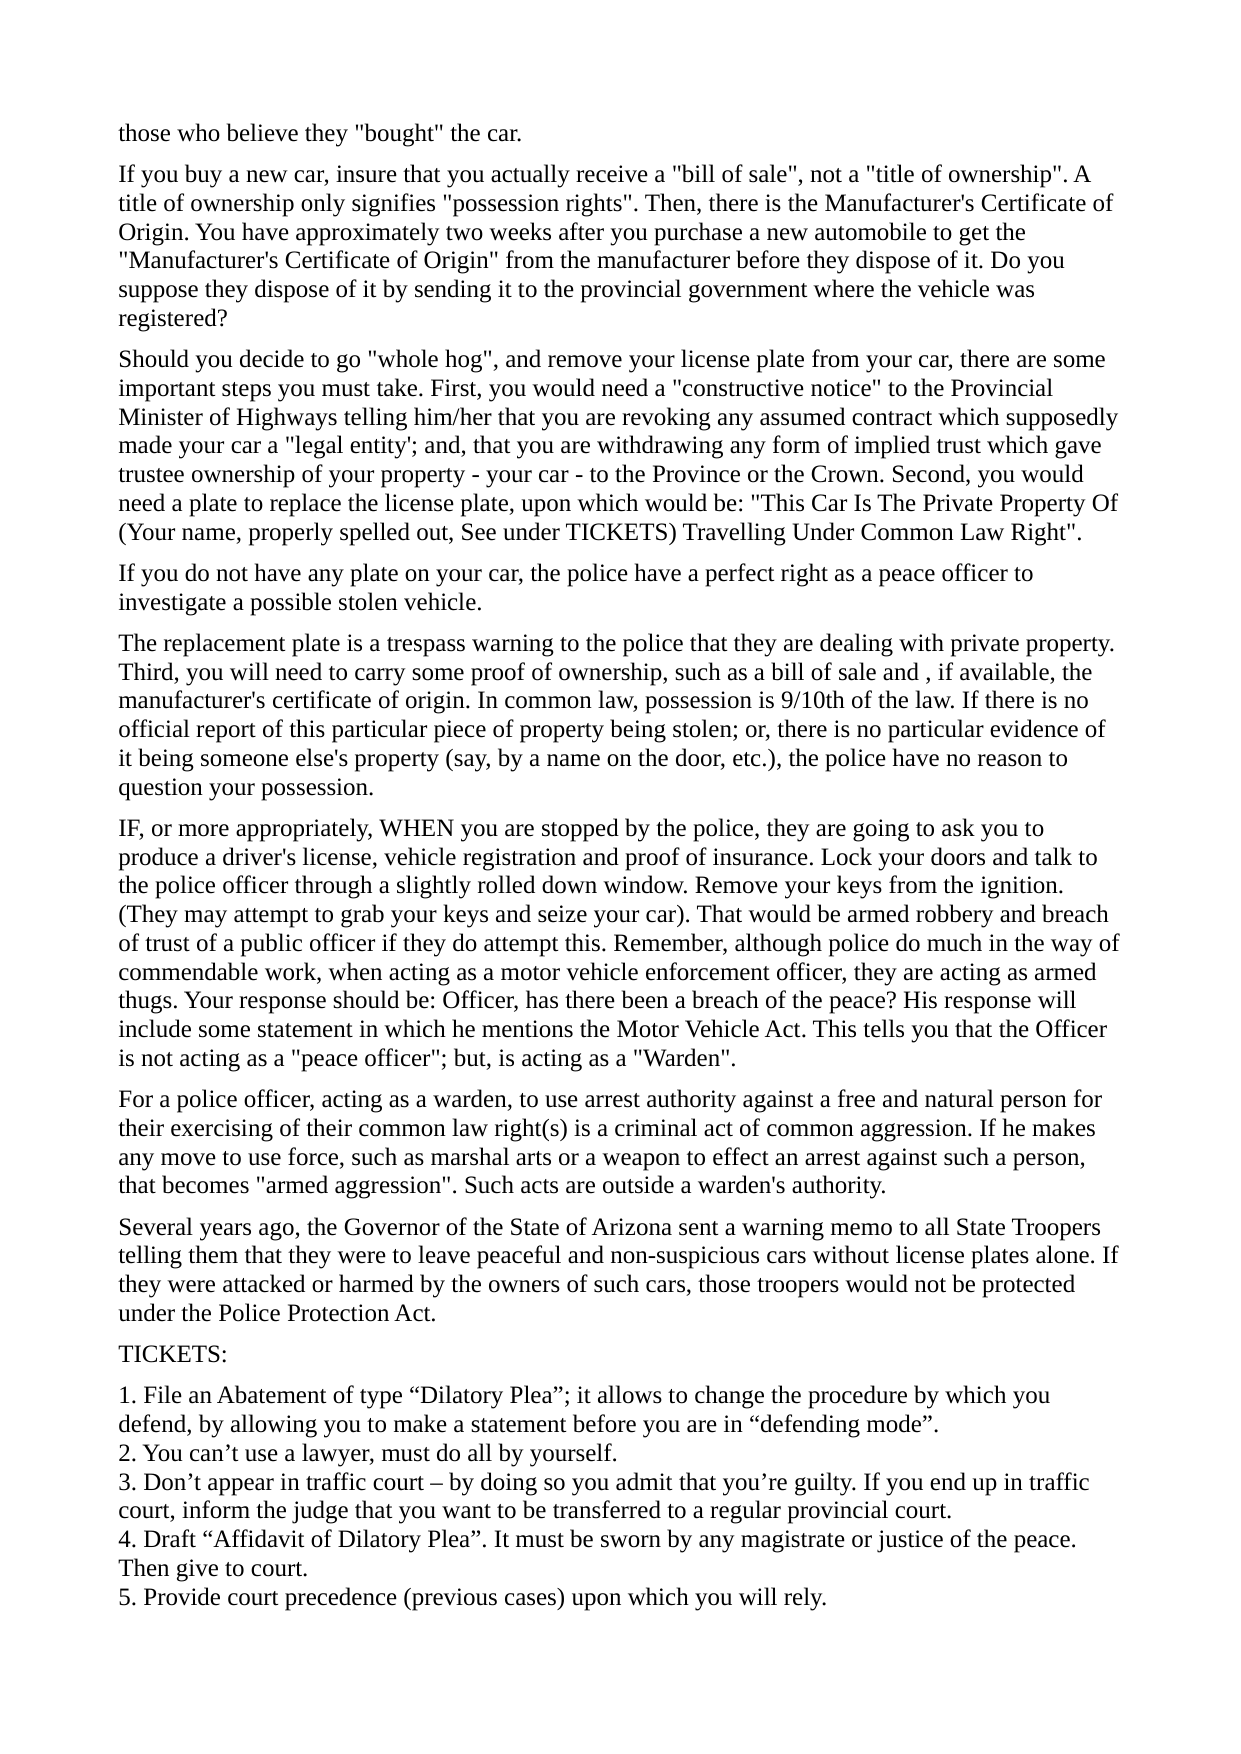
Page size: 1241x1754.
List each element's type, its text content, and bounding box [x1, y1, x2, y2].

text TICKETS: [118, 1339, 1122, 1368]
text 1. File an Abatement of type “Dilatory Plea”; it allows to change the procedure by which you defend, by allowing you to make a statement before you are in “defending mode”. 2. You can’t use a lawyer, must do all by yourself. 3. Don’t appear in traffic court – by doing so you admit that you’re guilty. If you end up in traffic court, inform the judge that you want to be transferred to a regular provincial court. 4. Draft “Affidavit of Dilatory Plea”. It must be sworn by any magistrate or justice of the peace. Then give to court. 5. Provide court precedence (previous cases) upon which you will rely. [118, 1381, 1122, 1611]
text For a police officer, acting as a warden, to use arrest authority against a free and natural person for their exercising of their common law right(s) is a criminal act of common aggression. If he makes any move to use force, such as marshal arts or a weapon to effect an arrest against such a person, that becomes "armed aggression". Such acts are outside a warden's authority. [118, 1084, 1122, 1199]
text If you buy a new car, insure that you actually receive a "bill of sale", not a "title of ownership". A title of ownership only signifies "possession rights". Then, there is the Manufacturer's Certificate of Origin. You have approximately two weeks after you purchase a new automobile to get the "Manufacturer's Certificate of Origin" from the manufacturer before they dispose of it. Do you suppose they dispose of it by sending it to the provincial government where the vehicle was registered? [118, 159, 1122, 332]
text Several years ago, the Governor of the State of Arizona sent a warning memo to all State Troopers telling them that they were to leave peaceful and non-suspicious cars without license plates alone. If they were attacked or harmed by the owners of such cars, those troopers would not be protected under the Police Protection Act. [118, 1212, 1122, 1327]
text those who believe they "bought" the car. [118, 118, 1122, 147]
text If you do not have any plate on your car, the police have a perfect right as a peace officer to investigate a possible stolen vehicle. [118, 558, 1122, 616]
text Should you decide to go "whole hog", and remove your license plate from your car, there are some important steps you must take. First, you would need a "constructive notice" to the Provincial Minister of Highways telling him/her that you are revoking any assumed contract which supposedly made your car a "legal entity'; and, that you are withdrawing any form of implied trust which gave trustee ownership of your property - your car - to the Province or the Crown. Second, you would need a plate to replace the license plate, upon which would be: "This Car Is The Private Property Of (Your name, properly spelled out, See under TICKETS) Travelling Under Common Law Right". [118, 344, 1122, 546]
text The replacement plate is a trespass warning to the police that they are dealing with private property. Third, you will need to carry some proof of ownership, such as a bill of sale and , if available, the manufacturer's certificate of origin. In common law, possession is 9/10th of the law. If there is no official report of this particular piece of property being stolen; or, there is no particular evidence of it being someone else's property (say, by a name on the door, etc.), the police have no reason to question your possession. [118, 628, 1122, 801]
text IF, or more appropriately, WHEN you are stopped by the police, they are going to ask you to produce a driver's license, vehicle registration and proof of insurance. Lock your doors and talk to the police officer through a slightly rolled down window. Remove your keys from the ignition. (They may attempt to grab your keys and seize your car). That would be armed robbery and breach of trust of a public officer if they do attempt this. Remember, although police do much in the way of commendable work, when acting as a motor vehicle enforcement officer, they are acting as armed thugs. Your response should be: Officer, has there been a breach of the peace? His response will include some statement in which he mentions the Motor Vehicle Act. This tells you that the Officer is not acting as a "peace officer"; but, is acting as a "Warden". [118, 813, 1122, 1072]
